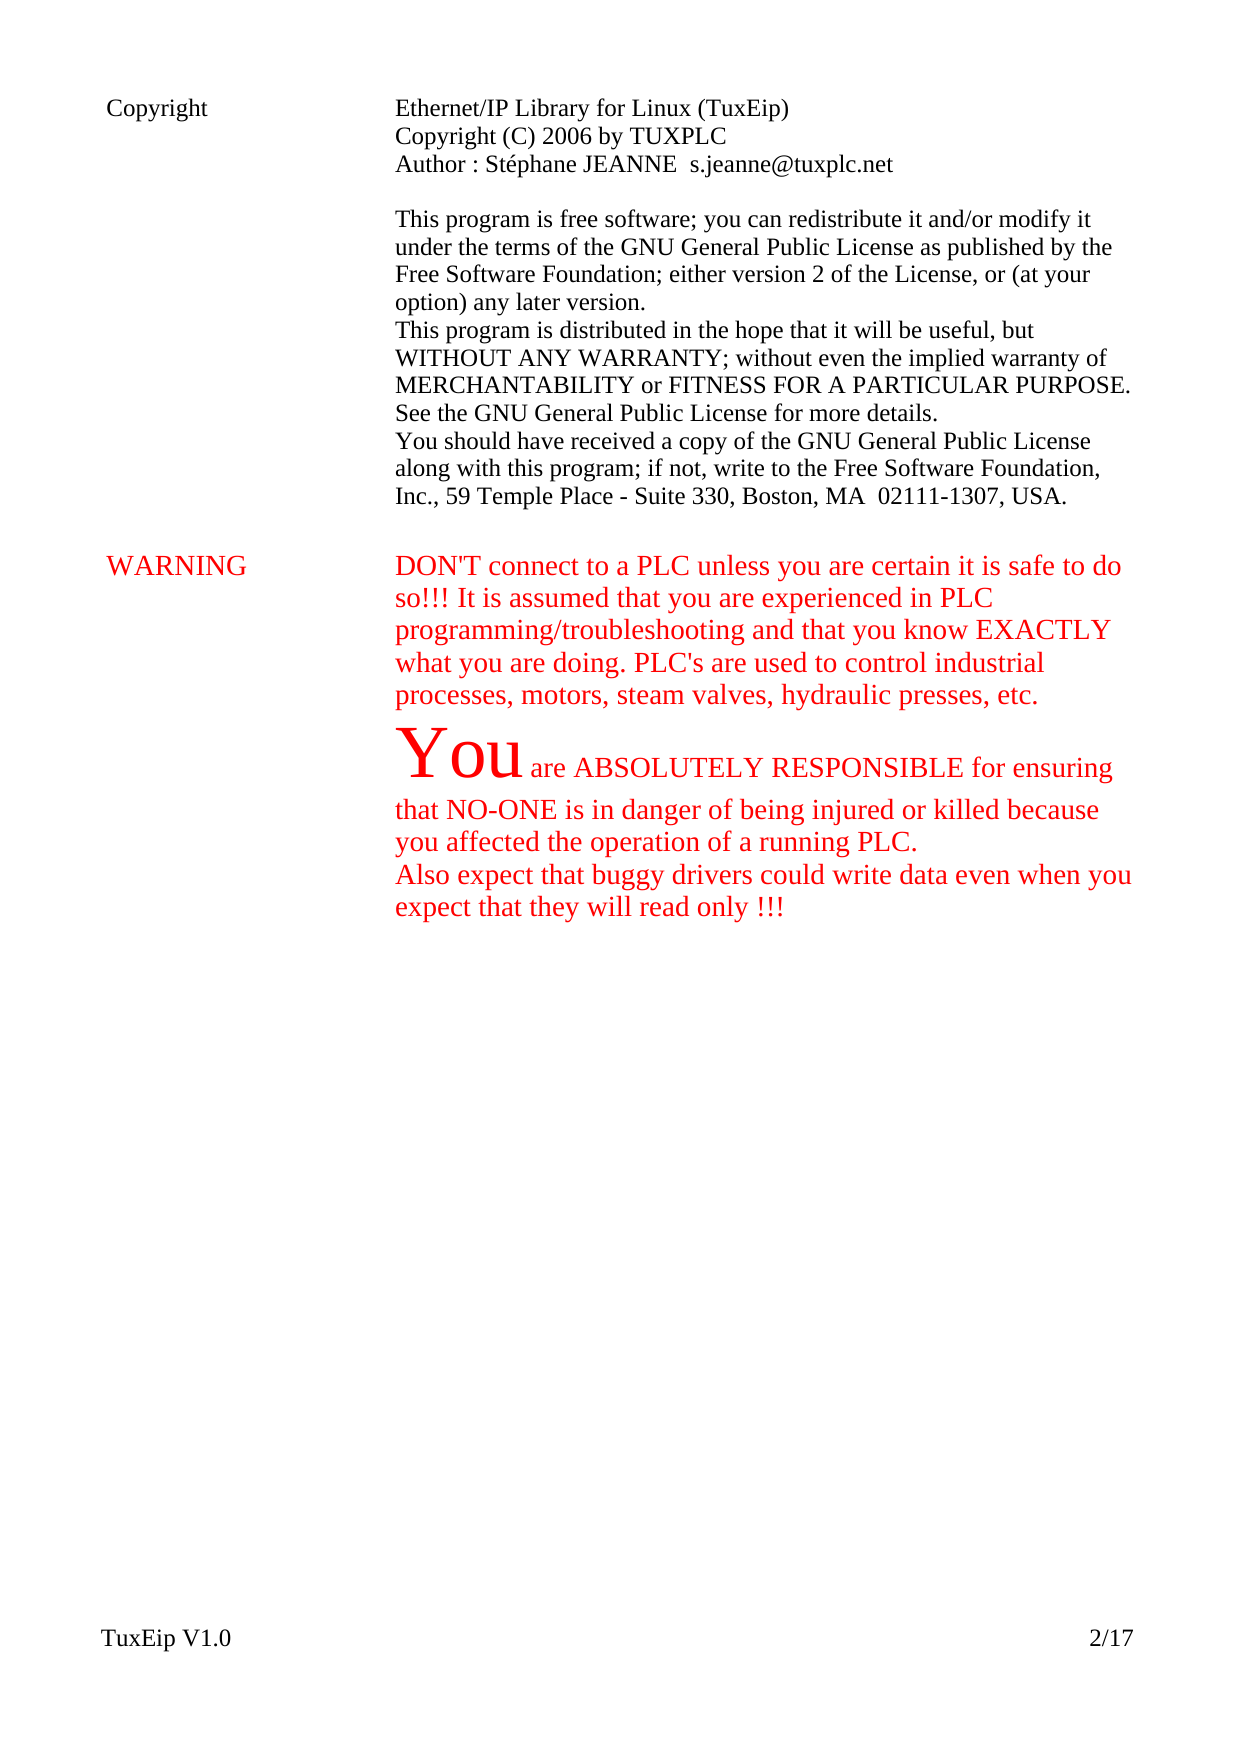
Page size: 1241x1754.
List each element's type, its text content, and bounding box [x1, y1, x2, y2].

table_header Copyright [100, 89, 389, 516]
table_header Ethernet/IP Library for Linux (TuxEip) Copyright (C) 2006 by TUXPLC Author : Stéphane JEANNE s.jeanne@tuxplc.net This program is free software; you can redistribute it and/or modify it under the terms of the GNU General Public License as published by the Free Software Foundation; either version 2 of the License, or (at your option) any later version. This program is distributed in the hope that it will be useful, but WITHOUT ANY WARRANTY; without even the implied warranty of MERCHANTABILITY or FITNESS FOR A PARTICULAR PURPOSE. See the GNU General Public License for more details. You should have received a copy of the GNU General Public License along with this program; if not, write to the Free Software Foundation, Inc., 59 Temple Place - Suite 330, Boston, MA 02111-1307, USA. [389, 89, 1140, 516]
table_header WARNING [100, 543, 389, 928]
table_header DON'T connect to a PLC unless you are certain it is safe to do so!!! It is assumed that you are experienced in PLC programming/troubleshooting and that you know EXACTLY what you are doing. PLC's are used to control industrial processes, motors, steam valves, hydraulic presses, etc. You are ABSOLUTELY RESPONSIBLE for ensuring that NO-ONE is in danger of being injured or killed because you affected the operation of a running PLC. Also expect that buggy drivers could write data even when you expect that they will read only !!! [389, 543, 1140, 928]
